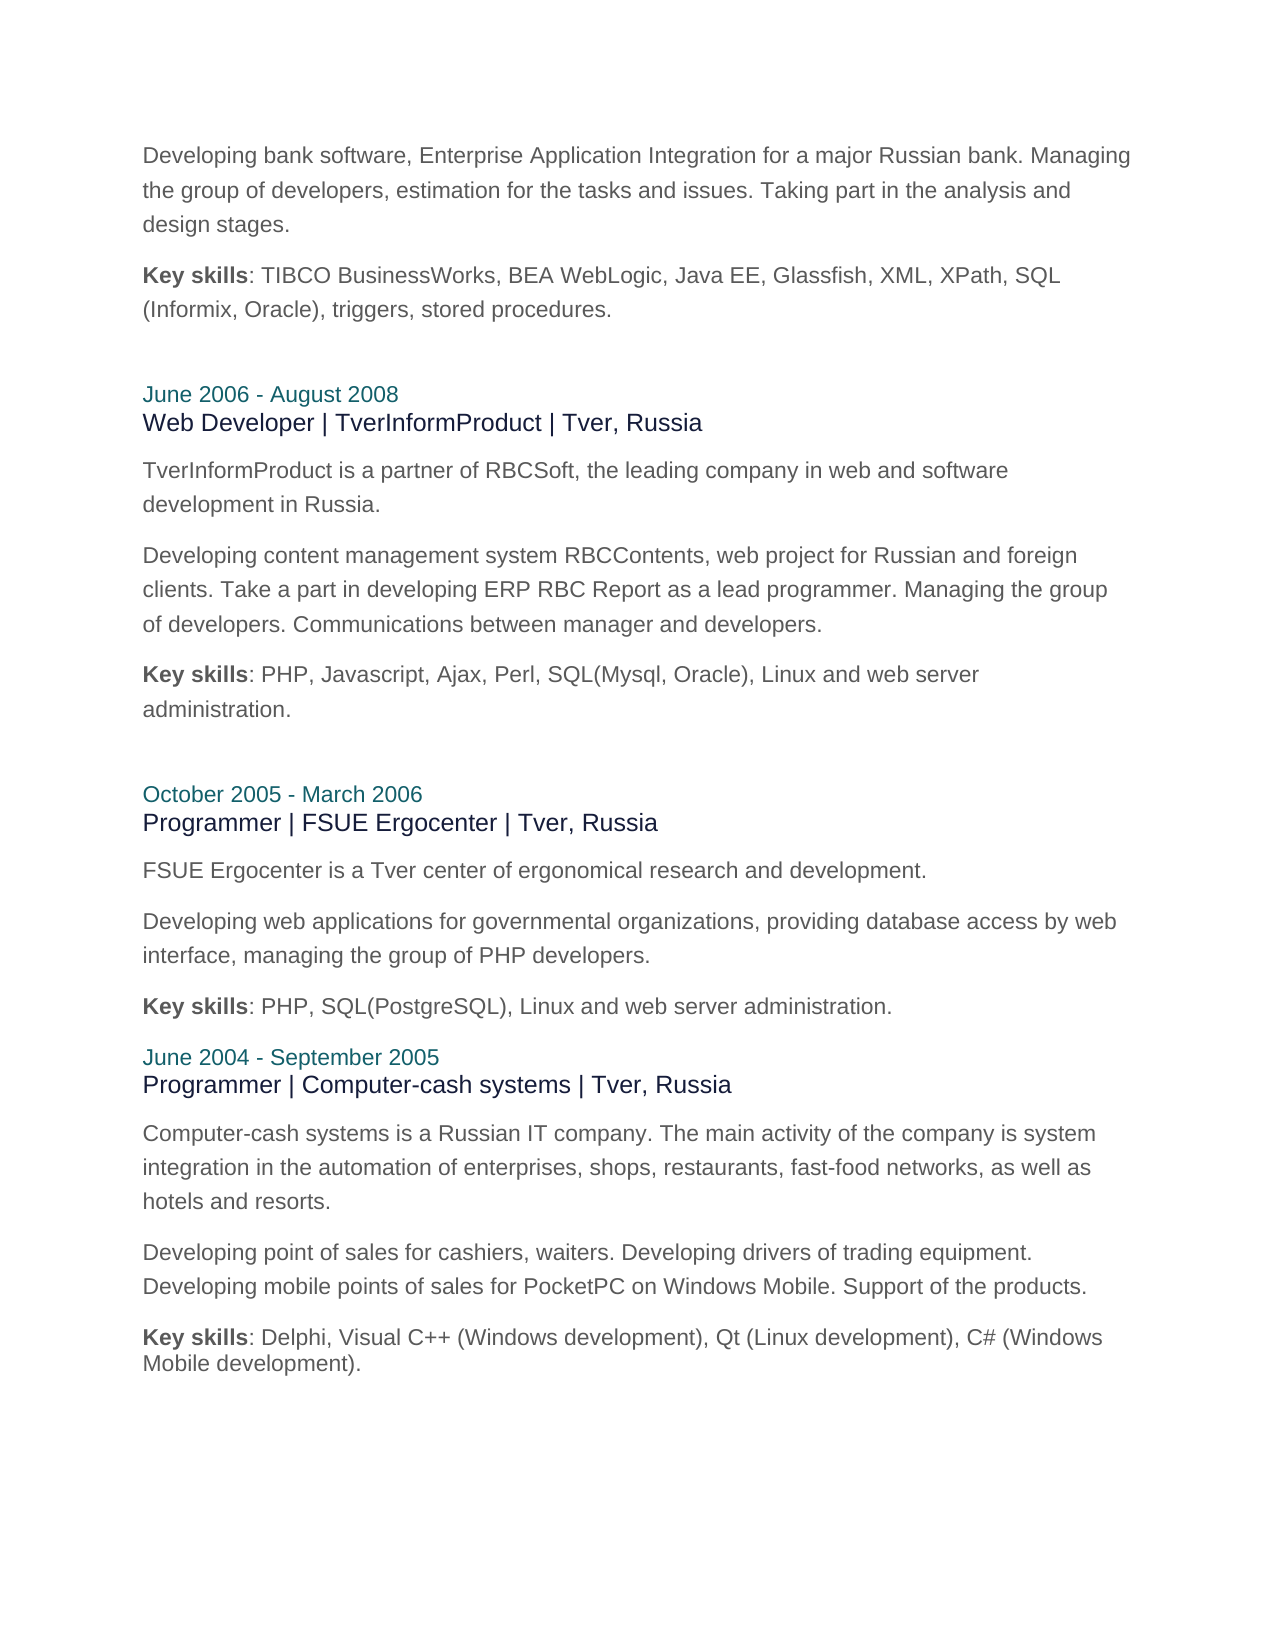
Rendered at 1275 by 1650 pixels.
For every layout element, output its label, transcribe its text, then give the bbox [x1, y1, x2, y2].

subtitle June 2004 - September 2005 [142, 1044, 1132, 1070]
text Key skills: PHP, SQL(PostgreSQL), Linux and web server administration. [142, 993, 1132, 1019]
subtitle October 2005 - March 2006 [142, 781, 1132, 807]
subtitle Programmer | Computer-cash systems | Tver, Russia [142, 1070, 1132, 1099]
text Key skills: Delphi, Visual C++ (Windows development), Qt (Linux development), C# (Windows Mobile development). [142, 1324, 1132, 1377]
text FSUE Ergocenter is a Tver center of ergonomical research and development. [142, 857, 1132, 883]
text Developing point of sales for cashiers, waiters. Developing drivers of trading equipment. Developing mobile points of sales for PocketPC on Windows Mobile. Support of the products. [142, 1239, 1132, 1299]
subtitle June 2006 - August 2008 [142, 381, 1132, 408]
subtitle Web Developer | TverInformProduct | Tver, Russia [142, 408, 1132, 436]
text Computer-cash systems is a Russian IT company. The main activity of the company is system integration in the automation of enterprises, shops, restaurants, fast-food networks, as well as hotels and resorts. [142, 1120, 1132, 1214]
text TverInformProduct is a partner of RBCSoft, the leading company in web and software development in Russia. [142, 457, 1132, 518]
text Key skills: PHP, Javascript, Ajax, Perl, SQL(Mysql, Oracle), Linux and web server administration. [142, 661, 1132, 722]
subtitle Programmer | FSUE Ergocenter | Tver, Russia [142, 807, 1132, 836]
text Developing content management system RBCContents, web project for Russian and foreign clients. Take a part in developing ERP RBC Report as a lead programmer. Managing the group of developers. Communications between manager and developers. [142, 542, 1132, 637]
text Key skills: TIBCO BusinessWorks, BEA WebLogic, Java EE, Glassfish, XML, XPath, SQL (Informix, Oracle), triggers, stored procedures. [142, 262, 1132, 322]
text Developing bank software, Enterprise Application Integration for a major Russian bank. Managing the group of developers, estimation for the tasks and issues. Taking part in the analysis and design stages. [142, 142, 1132, 237]
text Developing web applications for governmental organizations, providing database access by web interface, managing the group of PHP developers. [142, 908, 1132, 968]
